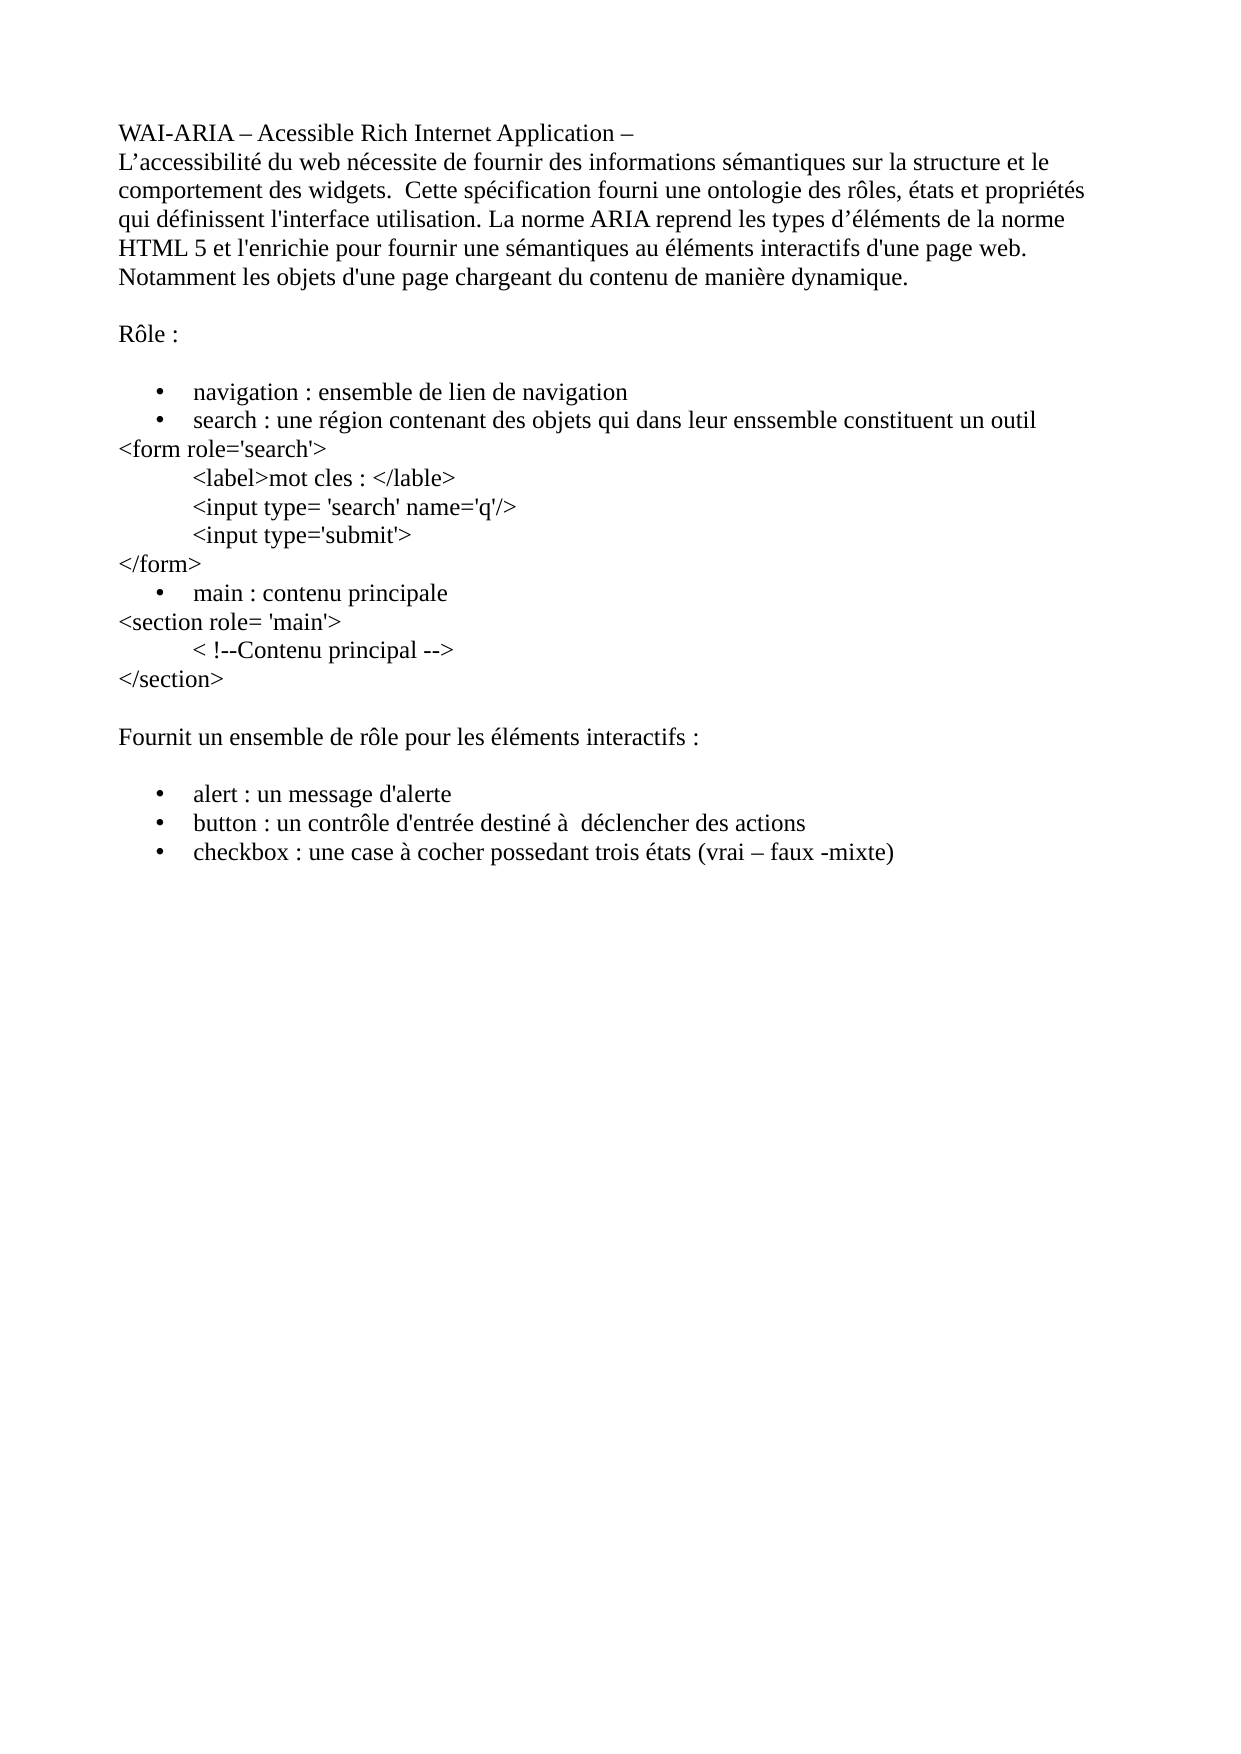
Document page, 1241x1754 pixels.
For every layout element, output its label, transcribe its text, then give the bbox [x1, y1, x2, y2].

text Fournit un ensemble de rôle pour les éléments interactifs : [118, 722, 1122, 751]
text <input type= 'search' name='q'/> [118, 492, 1122, 521]
text <input type='submit'> [118, 521, 1122, 549]
list navigation : ensemble de lien de navigation [156, 377, 1122, 406]
text L’accessibilité du web nécessite de fournir des informations sémantiques sur la structure et le comportement des widgets. Cette spécification fourni une ontologie des rôles, états et propriétés qui définissent l'interface utilisation. La norme ARIA reprend les types d’éléments de la norme HTML 5 et l'enrichie pour fournir une sémantiques au éléments interactifs d'une page web. Notamment les objets d'une page chargeant du contenu de manière dynamique. [118, 147, 1122, 291]
list search : une région contenant des objets qui dans leur enssemble constituent un outil [156, 406, 1122, 434]
list main : contenu principale [156, 578, 1122, 607]
list checkbox : une case à cocher possedant trois états (vrai – faux -mixte) [156, 837, 1122, 866]
text WAI-ARIA – Acessible Rich Internet Application – [118, 118, 1122, 147]
text Rôle : [118, 319, 1122, 348]
text < !--Contenu principal --> [118, 636, 1122, 664]
text <form role='search'> [118, 434, 1122, 463]
text <section role= 'main'> [118, 607, 1122, 636]
text </section> [118, 664, 1122, 693]
text </form> [118, 549, 1122, 578]
list button : un contrôle d'entrée destiné à déclencher des actions [156, 808, 1122, 837]
list alert : un message d'alerte [156, 779, 1122, 808]
text <label>mot cles : </lable> [118, 463, 1122, 492]
